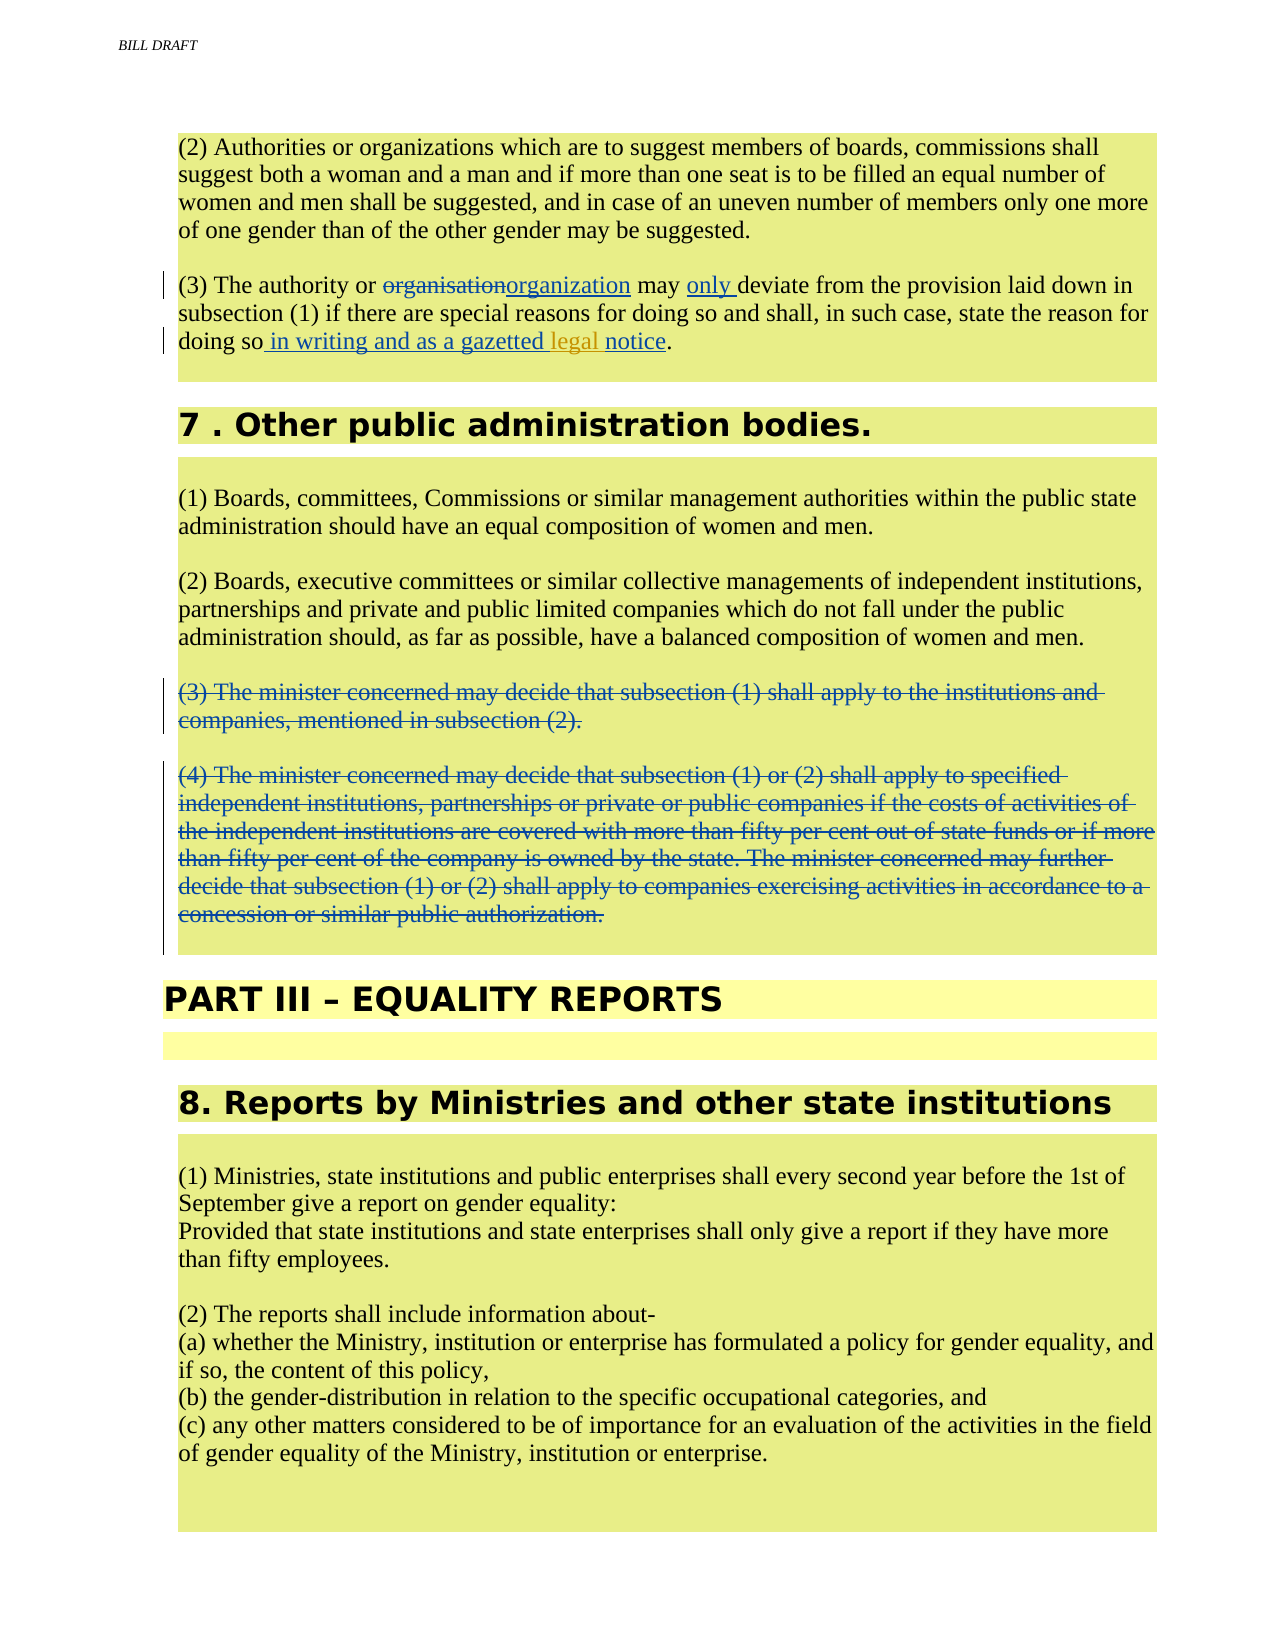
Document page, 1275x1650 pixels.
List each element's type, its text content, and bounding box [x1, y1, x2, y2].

text (3) The authority or organization may only deviate from the provision laid down in subsection (1) if there are special reasons for doing so and shall, in such case, state the reason for doing so in writing and as a gazetted legal notice. [178, 271, 1157, 354]
text (a) whether the Ministry, institution or enterprise has formulated a policy for gender equality, and if so, the content of this policy, [178, 1328, 1157, 1383]
text (2) Boards, executive committees or similar collective managements of independent institutions, partnerships and private and public limited companies which do not fall under the public administration should, as far as possible, have a balanced composition of women and men. [178, 567, 1157, 651]
text (1) Boards, committees, Commissions or similar management authorities within the public state administration should have an equal composition of women and men. [178, 484, 1157, 540]
subtitle 8. Reports by Ministries and other state institutions [178, 1085, 1157, 1122]
subtitle PART III – EQUALITY REPORTS [163, 980, 1157, 1019]
text (c) any other matters considered to be of importance for an evaluation of the activities in the field of gender equality of the Ministry, institution or enterprise. [178, 1411, 1157, 1467]
text (b) the gender-distribution in relation to the specific occupational categories, and [178, 1383, 1157, 1411]
subtitle 7 . Other public administration bodies. [178, 407, 1157, 444]
text Provided that state institutions and state enterprises shall only give a report if they have more than fifty employees. [178, 1217, 1157, 1273]
text (1) Ministries, state institutions and public enterprises shall every second year before the 1st of September give a report on gender equality: [178, 1162, 1157, 1217]
text (2) The reports shall include information about- [178, 1300, 1157, 1328]
text (2) Authorities or organizations which are to suggest members of boards, commissions shall suggest both a woman and a man and if more than one seat is to be filled an equal number of women and men shall be suggested, and in case of an uneven number of members only one more of one gender than of the other gender may be suggested. [178, 133, 1157, 244]
